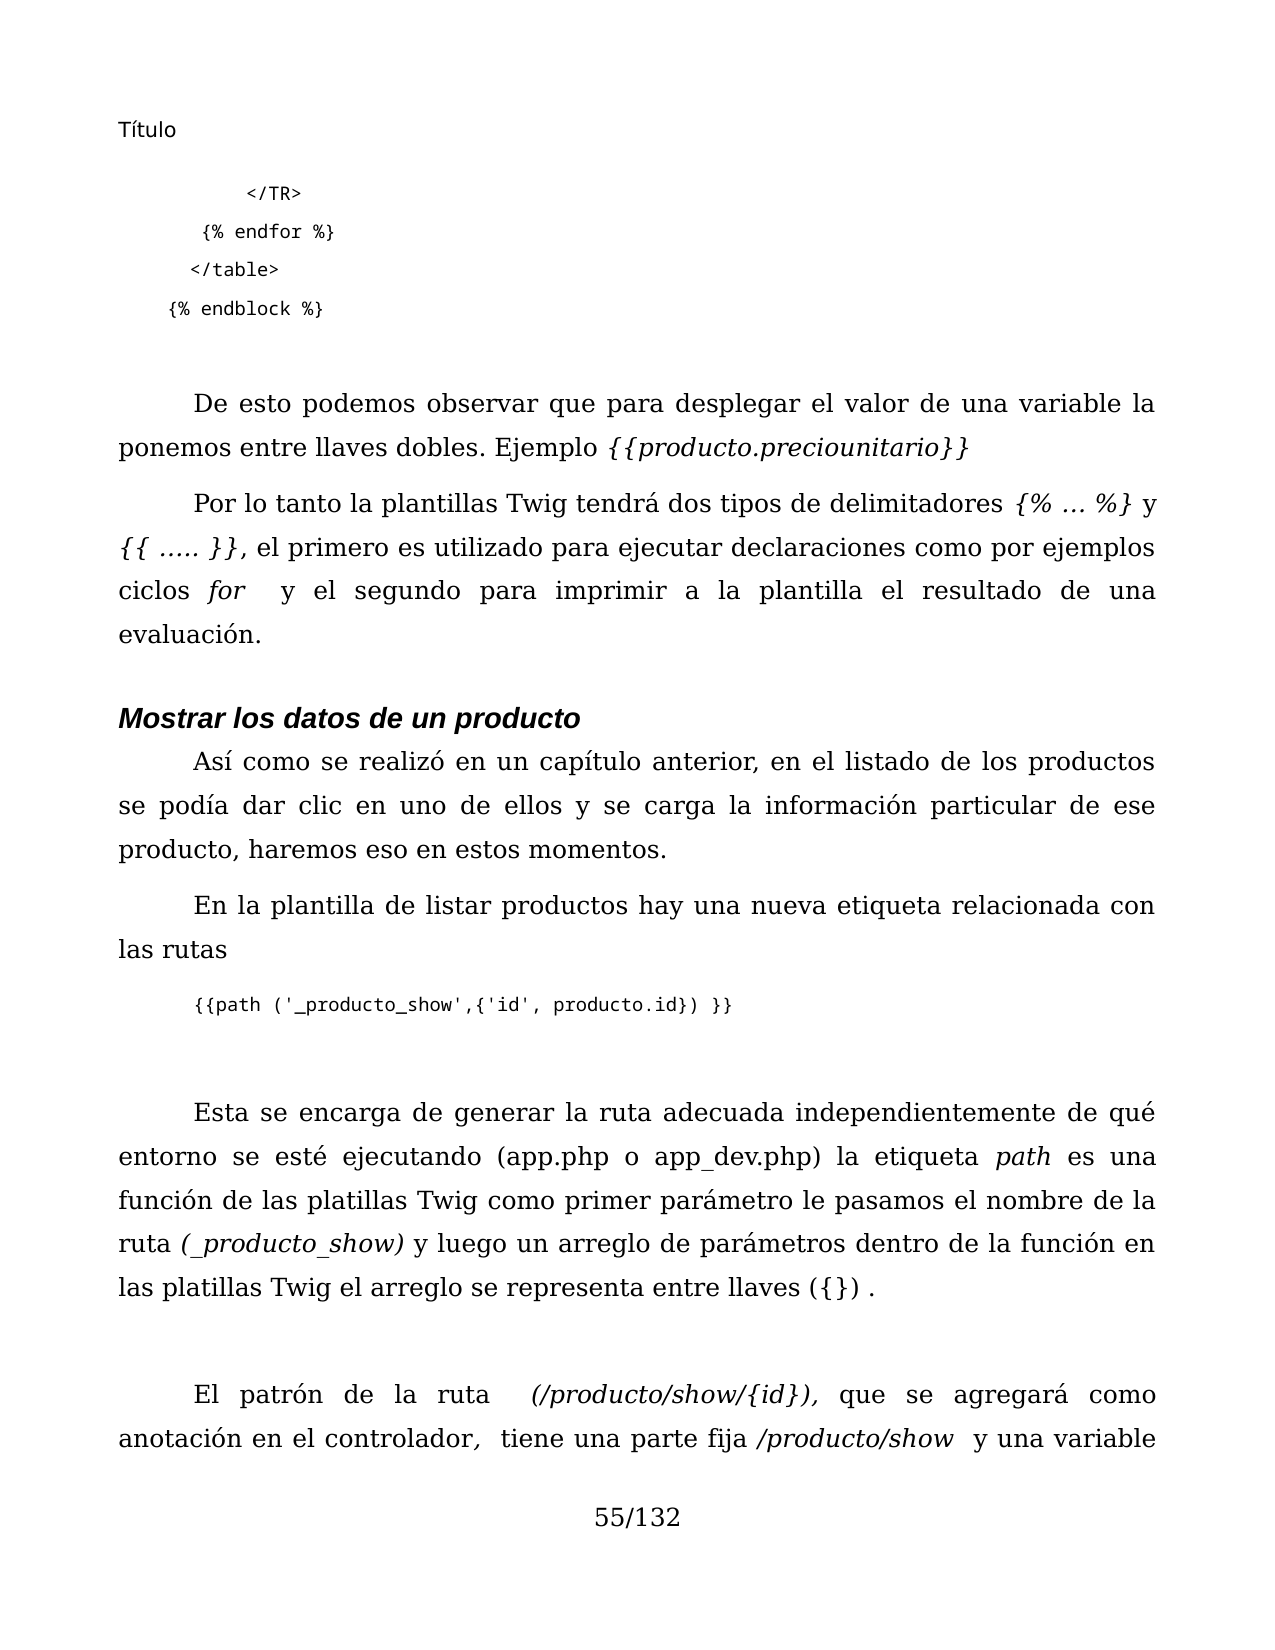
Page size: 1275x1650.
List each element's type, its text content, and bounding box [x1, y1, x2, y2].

text </table> [118, 257, 1157, 282]
text Esta se encarga de generar la ruta adecuada independientemente de qué entorno se esté ejecutando (app.php o app_dev.php) la etiqueta path es una función de las platillas Twig como primer parámetro le pasamos el nombre de la ruta (_producto_show) y luego un arreglo de parámetros dentro de la función en las platillas Twig el arreglo se representa entre llaves ({}) . [118, 1098, 1157, 1302]
text {% endfor %} [118, 219, 1157, 244]
text El patrón de la ruta (/producto/show/{id}), que se agregará como anotación en el controlador, tiene una parte fija /producto/show y una variable [118, 1380, 1157, 1453]
text Así como se realizó en un capítulo anterior, en el listado de los productos se podía dar clic en uno de ellos y se carga la información particular de ese producto, haremos eso en estos momentos. [118, 748, 1157, 864]
text De esto podemos observar que para desplegar el valor de una variable la ponemos entre llaves dobles. Ejemplo {{producto.preciounitario}} [118, 389, 1157, 462]
text {% endblock %} [118, 295, 1157, 320]
text {{path ('_producto_show',{'id', producto.id}) }} [118, 991, 1157, 1017]
text </TR> [118, 181, 1157, 206]
subtitle Mostrar los datos de un producto [118, 702, 1157, 735]
text En la plantilla de listar productos hay una nueva etiqueta relacionada con las rutas [118, 891, 1157, 964]
text Por lo tanto la plantillas Twig tendrá dos tipos de delimitadores {% … %} y {{ ….. }}, el primero es utilizado para ejecutar declaraciones como por ejemplos ciclos for y el segundo para imprimir a la plantilla el resultado de una evaluación. [118, 489, 1157, 649]
